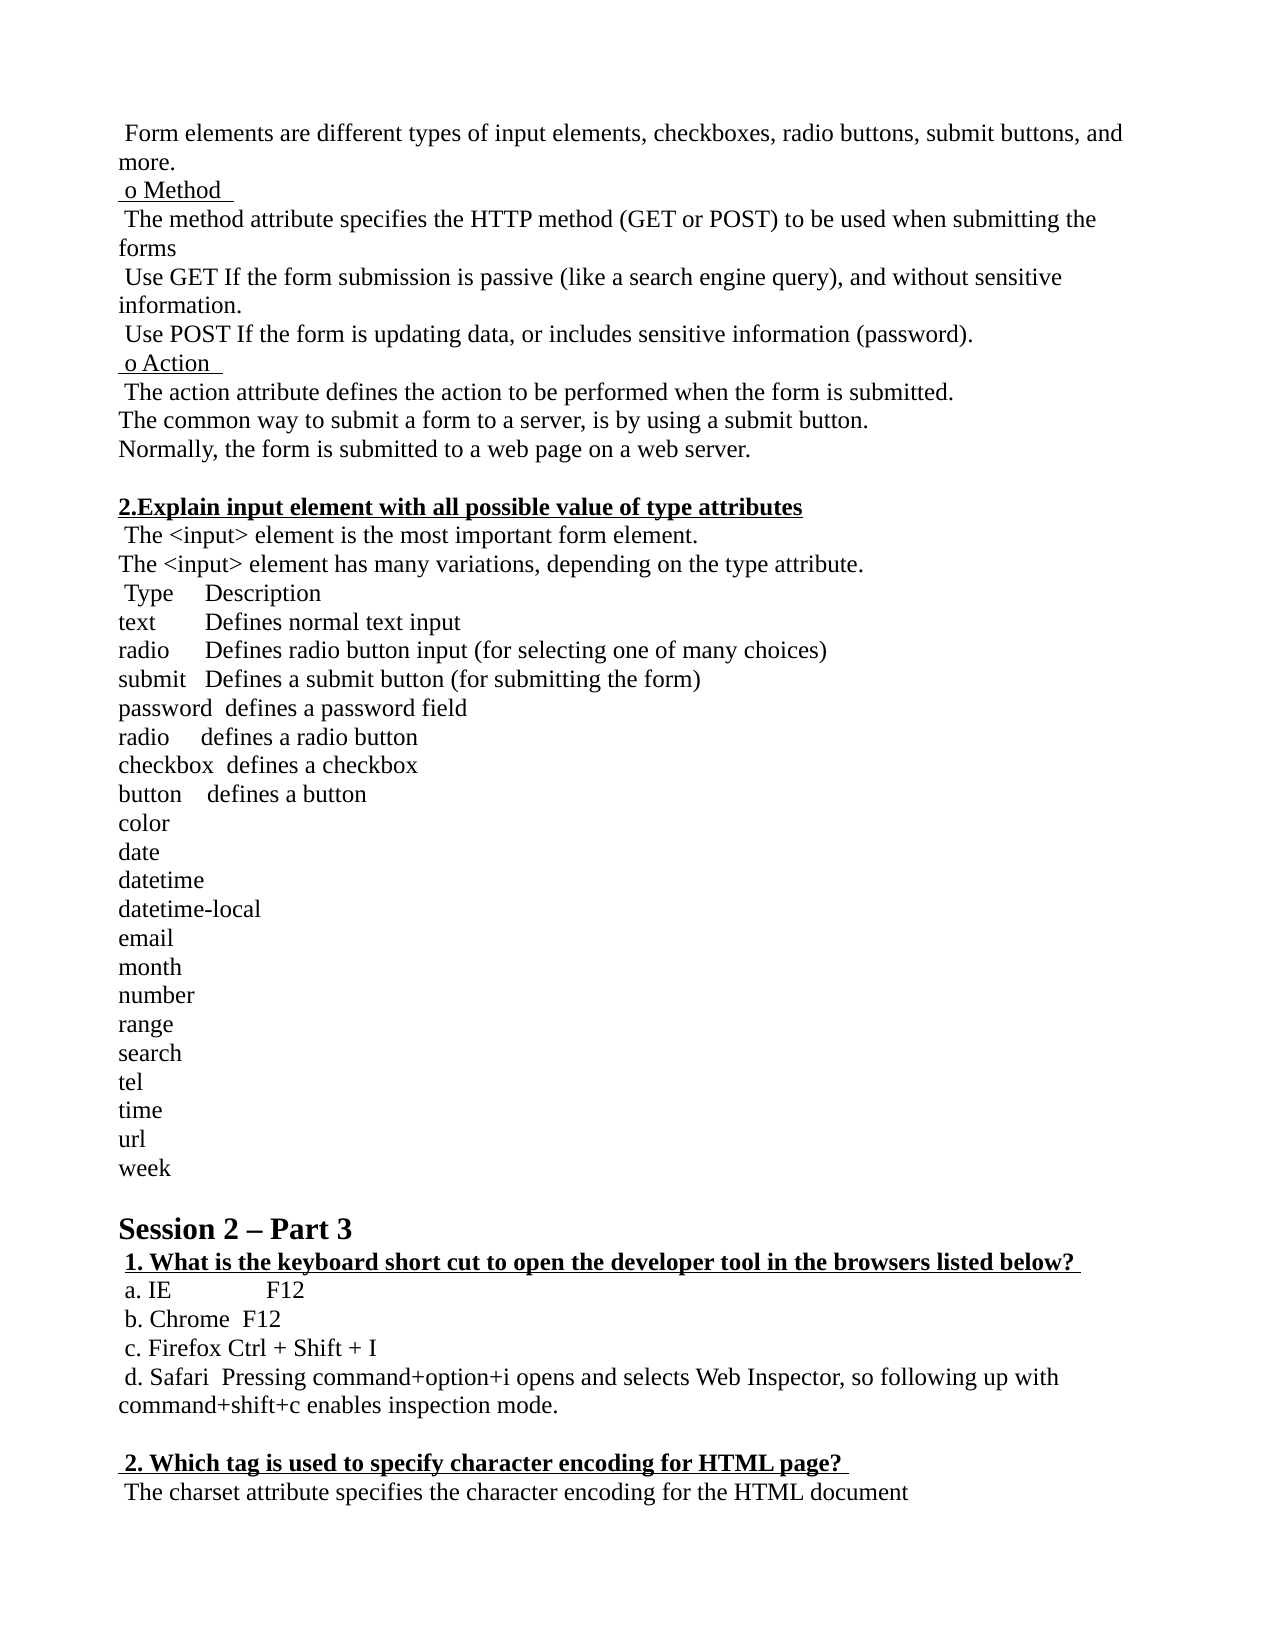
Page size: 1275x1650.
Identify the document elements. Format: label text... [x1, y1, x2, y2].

text o Action [118, 348, 1157, 377]
text The common way to submit a form to a server, is by using a submit button. [118, 406, 1157, 434]
text The method attribute specifies the HTTP method (GET or POST) to be used when submitting the forms [118, 204, 1157, 262]
text 2.Explain input element with all possible value of type attributes [118, 492, 1157, 521]
text password defines a password field [118, 693, 1157, 722]
text month [118, 952, 1157, 981]
text radio defines a radio button [118, 722, 1157, 751]
text week [118, 1153, 1157, 1182]
text Use GET If the form submission is passive (like a search engine query), and without sensitive information. [118, 262, 1157, 319]
text Normally, the form is submitted to a web page on a web server. [118, 434, 1157, 463]
text button defines a button [118, 779, 1157, 808]
text 2. Which tag is used to specify character encoding for HTML page? [118, 1448, 1157, 1477]
text d. Safari Pressing command+option+i opens and selects Web Inspector, so following up with command+shift+c enables inspection mode. [118, 1362, 1157, 1419]
text submit Defines a submit button (for submitting the form) [118, 664, 1157, 693]
text a. IE F12 [118, 1275, 1157, 1304]
text datetime [118, 866, 1157, 894]
text Session 2 – Part 3 [118, 1211, 1157, 1247]
text radio Defines radio button input (for selecting one of many choices) [118, 636, 1157, 664]
text checkbox defines a checkbox [118, 751, 1157, 779]
text The <input> element has many variations, depending on the type attribute. [118, 549, 1157, 578]
text The <input> element is the most important form element. [118, 521, 1157, 549]
text c. Firefox Ctrl + Shift + I [118, 1333, 1157, 1362]
text text Defines normal text input [118, 607, 1157, 636]
text 1. What is the keyboard short cut to open the developer tool in the browsers listed below? [118, 1247, 1157, 1275]
text datetime-local [118, 894, 1157, 923]
text number [118, 981, 1157, 1009]
text Type Description [118, 578, 1157, 607]
text time [118, 1096, 1157, 1124]
text The action attribute defines the action to be performed when the form is submitted. [118, 377, 1157, 406]
text b. Chrome F12 [118, 1304, 1157, 1333]
text o Method [118, 176, 1157, 204]
text Use POST If the form is updating data, or includes sensitive information (password). [118, 319, 1157, 348]
text search [118, 1038, 1157, 1067]
text The charset attribute specifies the character encoding for the HTML document [118, 1477, 1157, 1505]
text Form elements are different types of input elements, checkboxes, radio buttons, submit buttons, and more. [118, 118, 1157, 176]
text color [118, 808, 1157, 837]
text tel [118, 1067, 1157, 1096]
text email [118, 923, 1157, 952]
text url [118, 1124, 1157, 1153]
text date [118, 837, 1157, 866]
text range [118, 1009, 1157, 1038]
